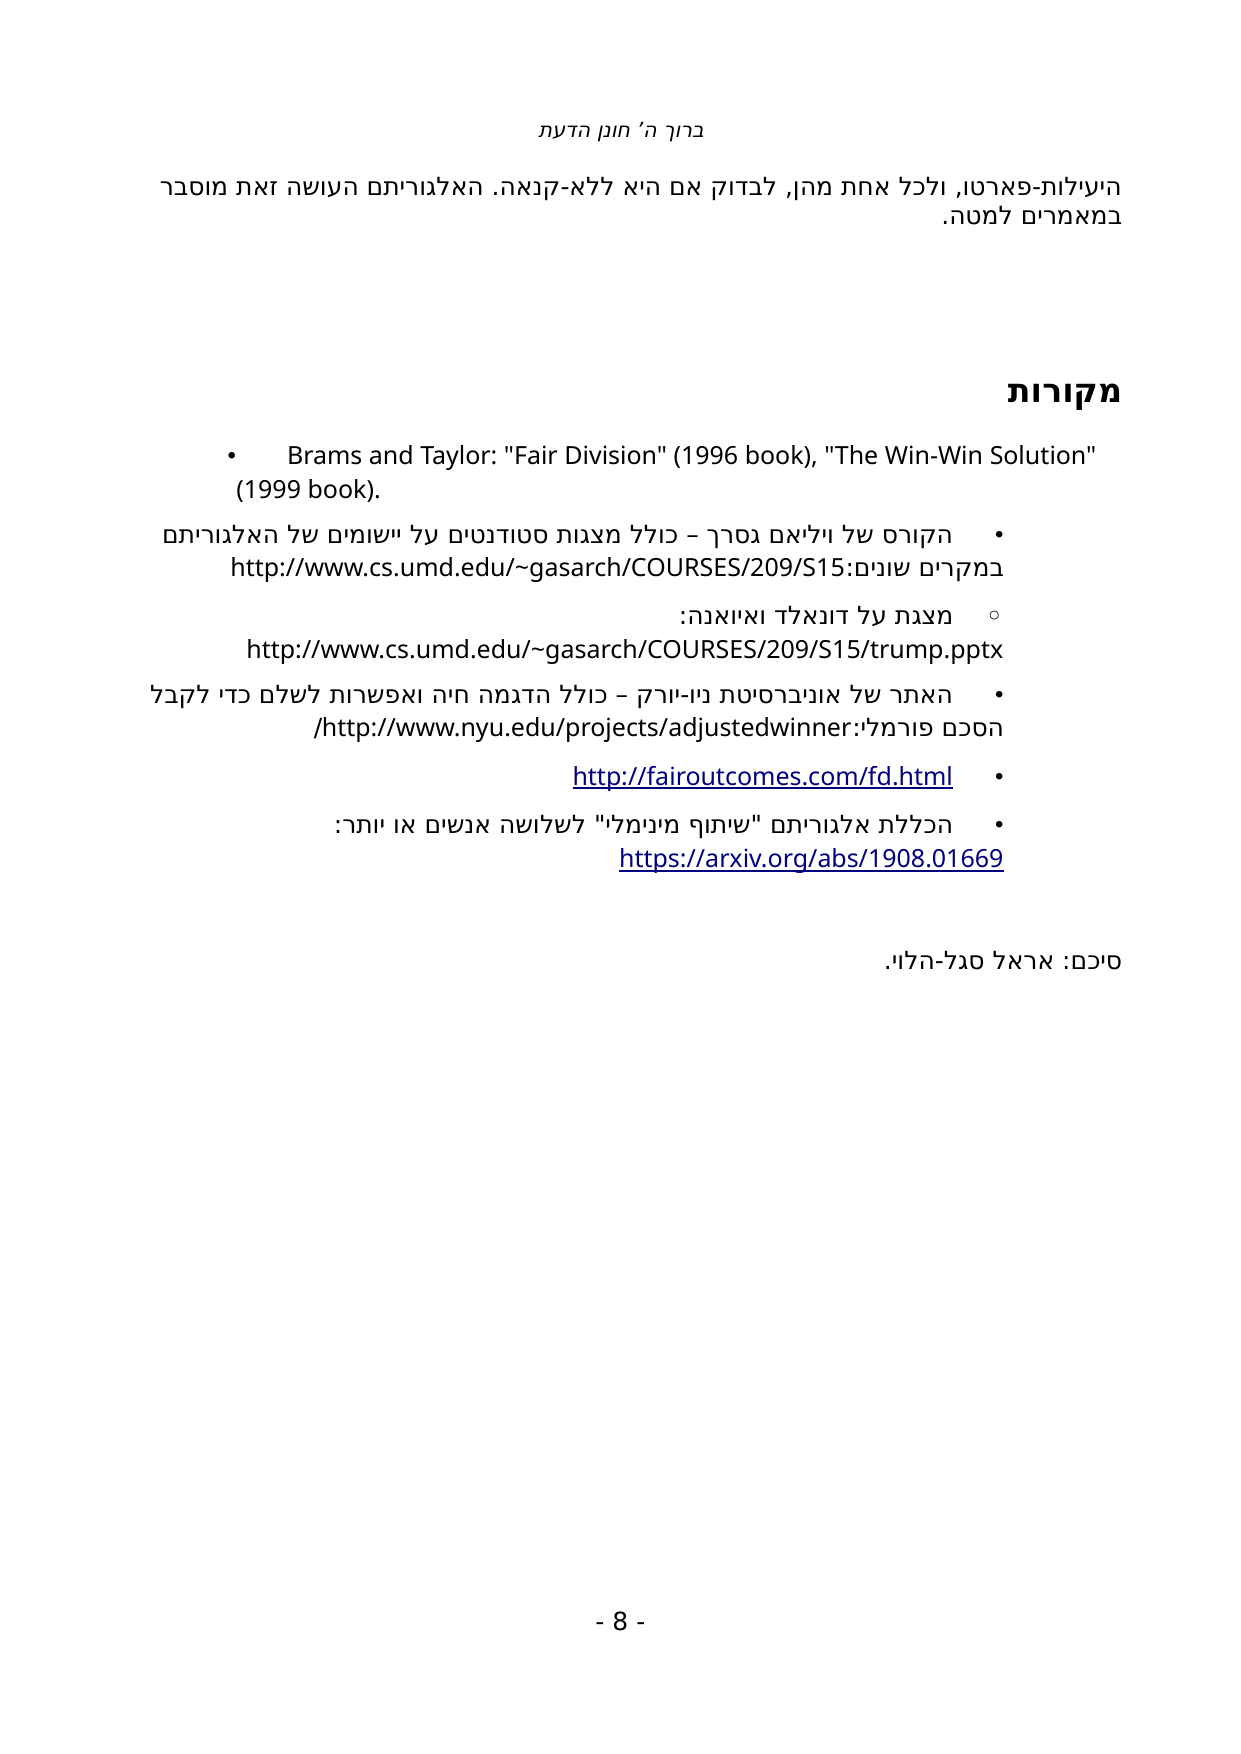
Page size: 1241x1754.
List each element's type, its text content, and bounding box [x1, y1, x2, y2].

text כמו במצב של שני שחקנים, גם במצב של n שחקנים ייתכנו מקרים שבהם אפשר להשיג חלוקה יעילה וללא-קנאה עם פחות מ-n-1 שיתופים. ניתן למצוא חלוקה כזאת בזמן פולינומיאלי במספר החפצים, אם פונקציות-הערך של כל זוג שחקנים הן גנריות, ואם מספר השחקנים הוא קבוע (זמן הריצה הוא מעריכי במספר השחקנים). לשם כך יש לעבור בצורה שיטתית על כל החלוקות היעילות-פארטו, ולכל אחת מהן, לבדוק אם היא ללא-קנאה. האלגוריתם העושה זאת מוסבר במאמרים למטה. [118, 172, 1122, 230]
list האתר של אוניברסיטת ניו-יורק – כולל הדגמה חיה ואפשרות לשלם כדי לקבל הסכם פורמלי:http://www.nyu.edu/projects/adjustedwinner/ [118, 681, 1004, 744]
list Brams and Taylor: "Fair Division" (1996 book), "The Win-Win Solution" (1999 book). [236, 438, 1122, 506]
text סיכם: אראל סגל-הלוי. [118, 947, 1122, 976]
list http://fairoutcomes.com/fd.html [118, 758, 1004, 792]
list מצגת על דונאלד ואיואנה: http://www.cs.umd.edu/~gasarch/COURSES/209/S15/trump.pptx [118, 598, 1004, 666]
list הכללת אלגוריתם "שיתוף מינימלי" לשלושה אנשים או יותר: https://arxiv.org/abs/1908.01669 [118, 807, 1004, 875]
subtitle מקורות [118, 372, 1122, 411]
list הקורס של ויליאם גסרך – כולל מצגות סטודנטים על יישומים של האלגוריתם במקרים שונים:http://www.cs.umd.edu/~gasarch/COURSES/209/S15 [118, 520, 1004, 583]
